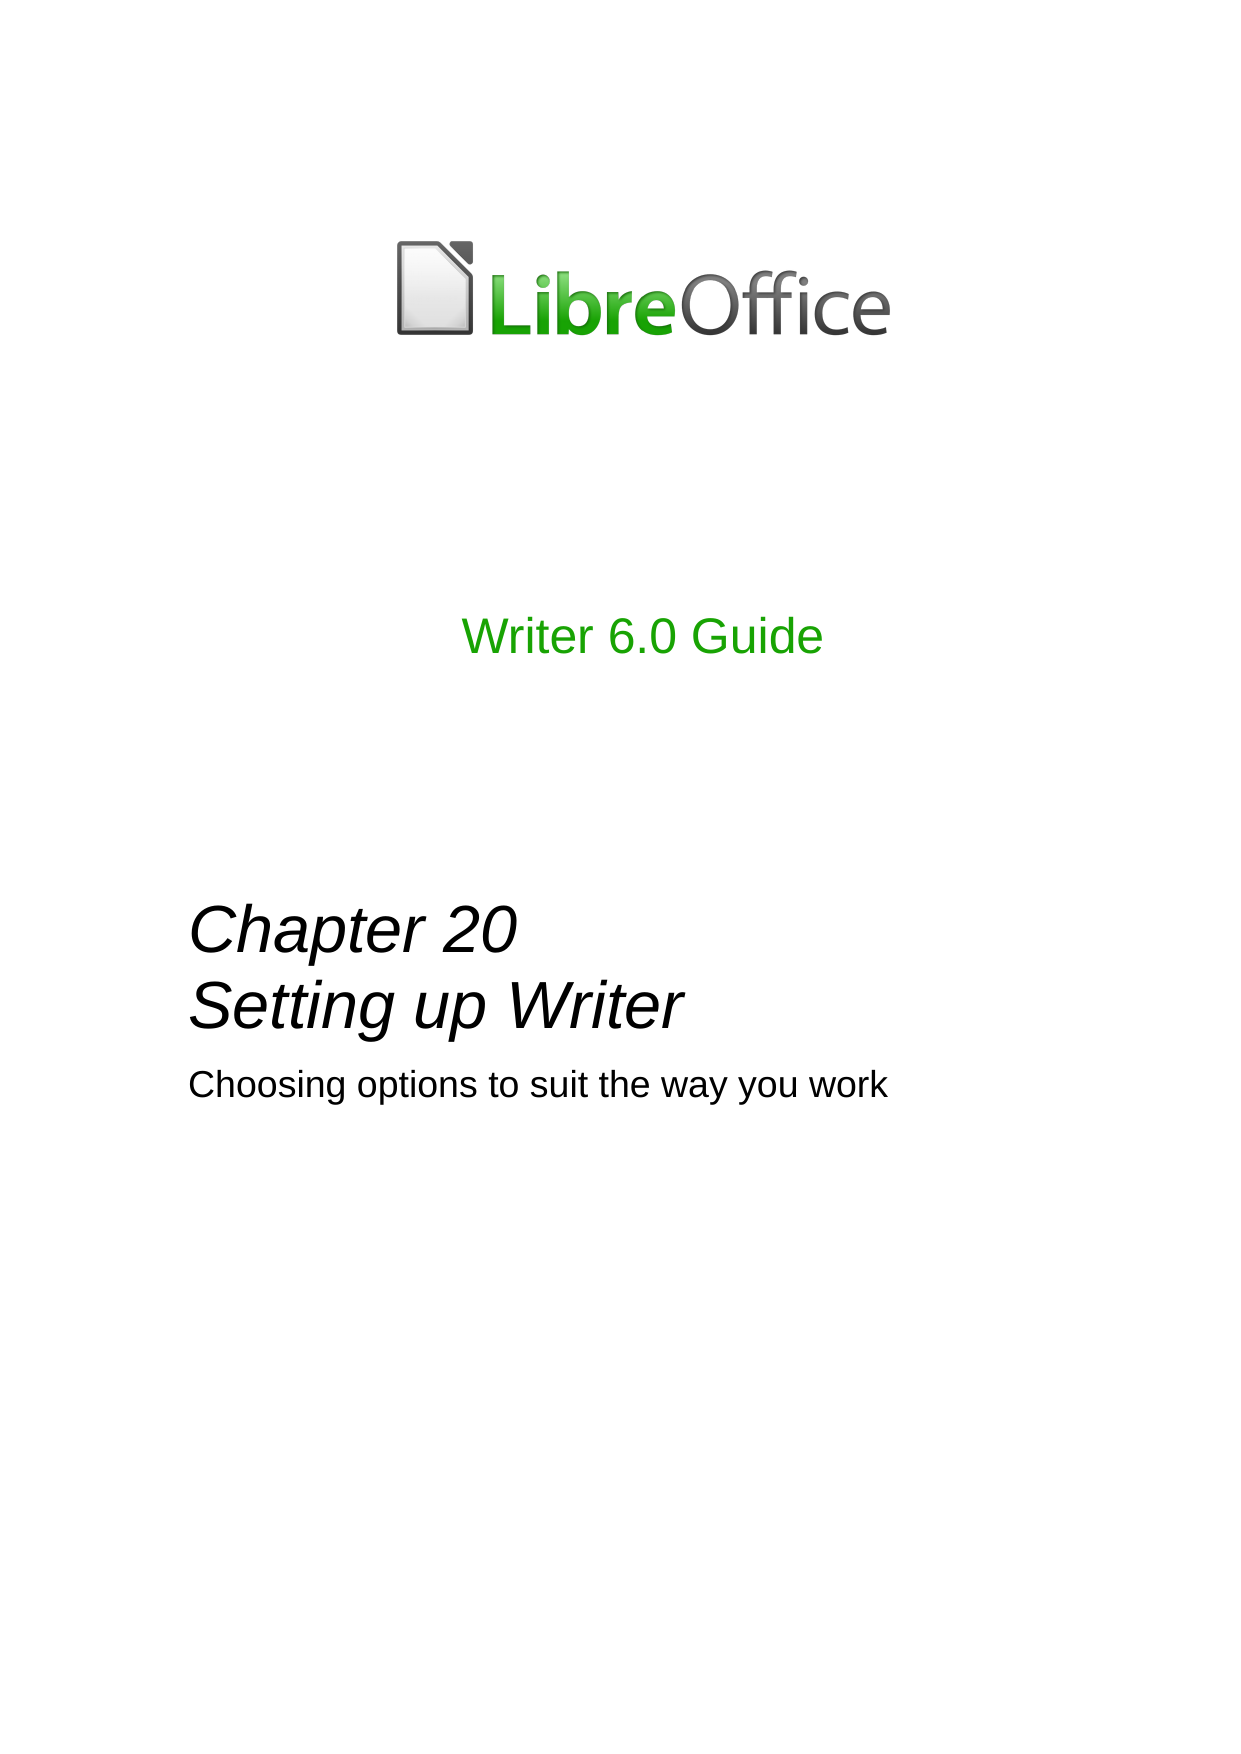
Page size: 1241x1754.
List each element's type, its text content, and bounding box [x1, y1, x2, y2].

title Chapter 20 Setting up Writer [188, 889, 1098, 1043]
text Writer 6.0 Guide [188, 607, 1098, 664]
text Choosing options to suit the way you work [188, 1062, 1098, 1105]
picture [392, 236, 893, 342]
